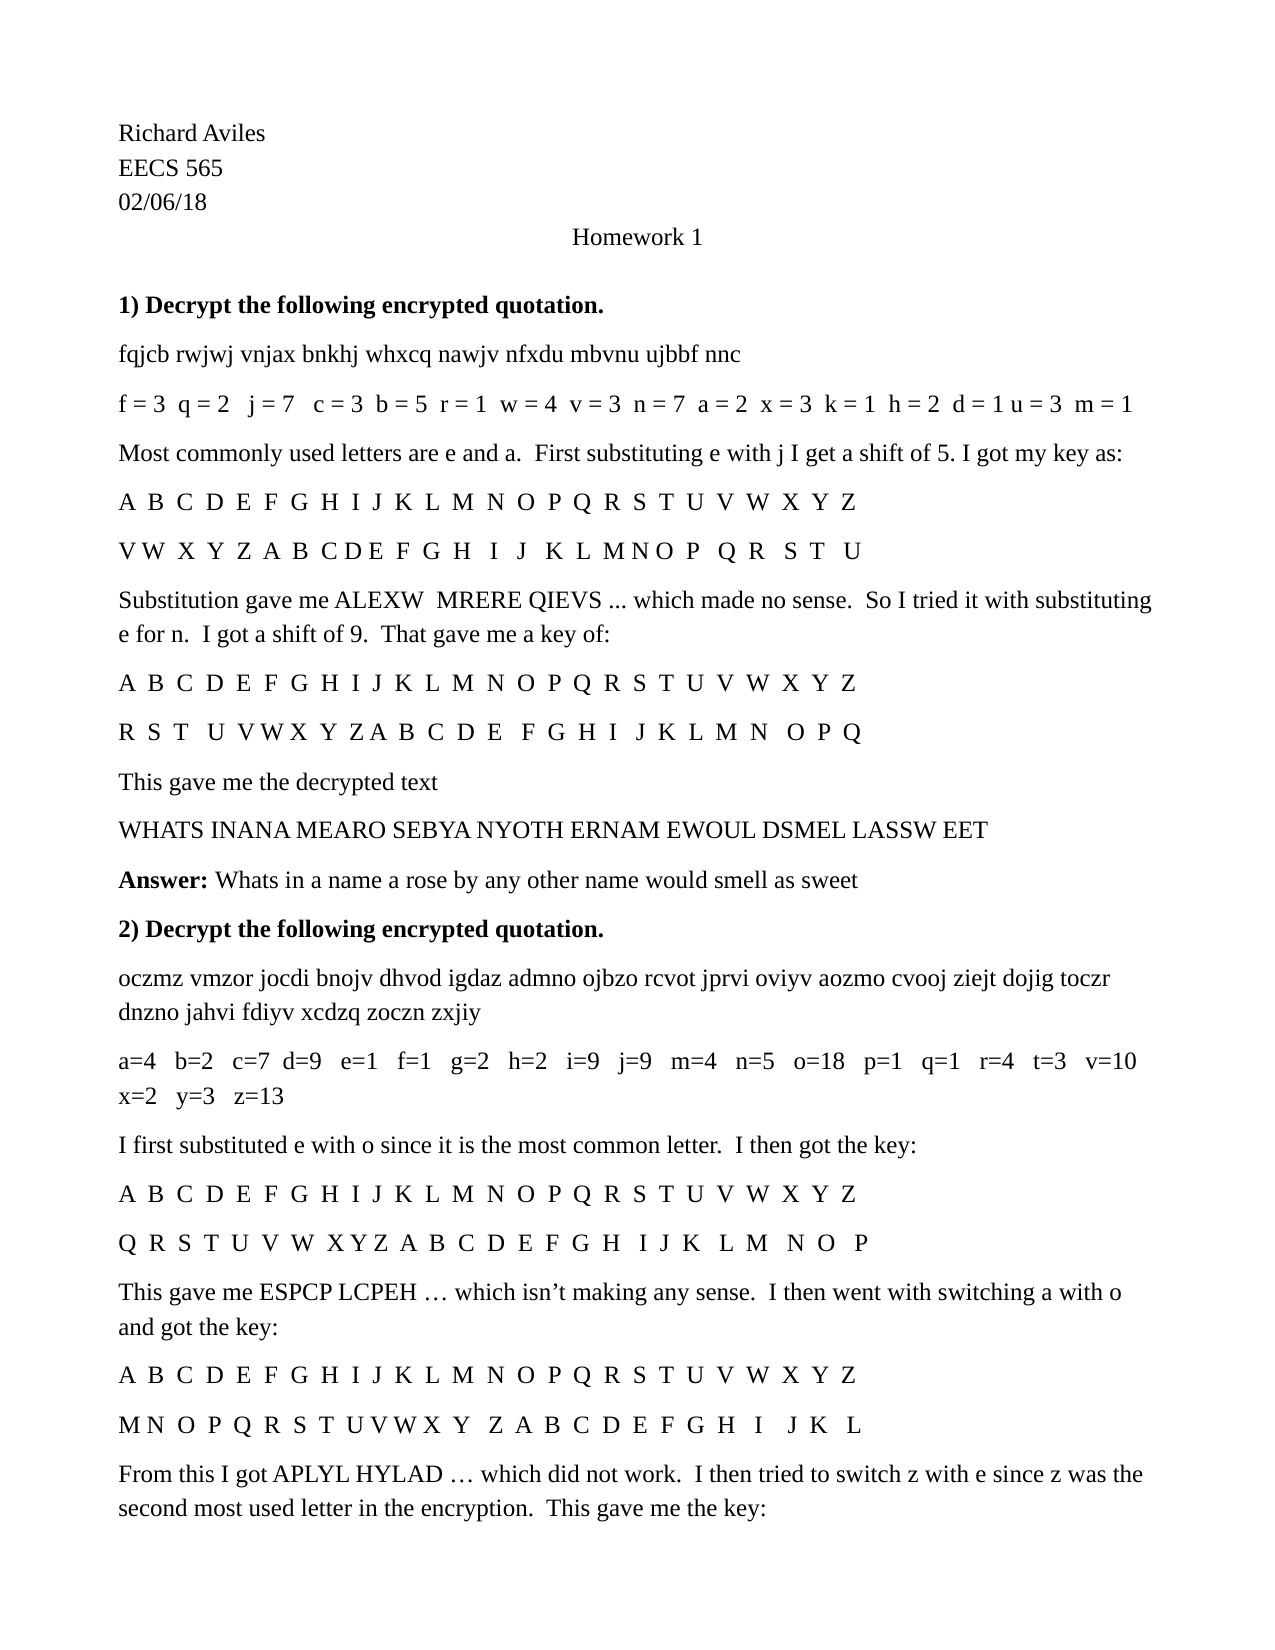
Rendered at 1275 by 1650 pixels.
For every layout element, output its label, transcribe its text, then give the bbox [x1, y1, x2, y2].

text I first substituted e with o since it is the most common letter. I then got the key: [118, 1130, 1157, 1159]
text 02/06/18 [118, 187, 1157, 216]
text This gave me ESPCP LCPEH … which isn’t making any sense. I then went with switching a with o and got the key: [118, 1277, 1157, 1340]
text M N O P Q R S T U V W X Y Z A B C D E F G H I J K L [118, 1410, 1157, 1438]
text From this I got APLYL HYLAD … which did not work. I then tried to switch z with e since z was the second most used letter in the encryption. This gave me the key: [118, 1459, 1157, 1522]
text 1) Decrypt the following encrypted quotation. [118, 291, 1157, 319]
text This gave me the decrypted text [118, 767, 1157, 795]
text A B C D E F G H I J K L M N O P Q R S T U V W X Y Z [118, 1361, 1157, 1389]
text oczmz vmzor jocdi bnojv dhvod igdaz admno ojbzo rcvot jprvi oviyv aozmo cvooj ziejt dojig toczr dnzno jahvi fdiyv xcdzq zoczn zxjiy [118, 963, 1157, 1026]
text Richard Aviles [118, 118, 1157, 147]
text A B C D E F G H I J K L M N O P Q R S T U V W X Y Z [118, 1179, 1157, 1208]
text R S T U V W X Y Z A B C D E F G H I J K L M N O P Q [118, 717, 1157, 746]
text a=4 b=2 c=7 d=9 e=1 f=1 g=2 h=2 i=9 j=9 m=4 n=5 o=18 p=1 q=1 r=4 t=3 v=10 x=2 y=3 z=13 [118, 1046, 1157, 1109]
text fqjcb rwjwj vnjax bnkhj whxcq nawjv nfxdu mbvnu ujbbf nnc [118, 339, 1157, 368]
text Most commonly used letters are e and a. First substituting e with j I get a shift of 5. I got my key as: [118, 438, 1157, 466]
text Answer: Whats in a name a rose by any other name would smell as sweet [118, 865, 1157, 893]
text Q R S T U V W X Y Z A B C D E F G H I J K L M N O P [118, 1228, 1157, 1257]
text f = 3 q = 2 j = 7 c = 3 b = 5 r = 1 w = 4 v = 3 n = 7 a = 2 x = 3 k = 1 h = 2 d = 1 u = 3 m = 1 [118, 389, 1157, 417]
text WHATS INANA MEARO SEBYA NYOTH ERNAM EWOUL DSMEL LASSW EET [118, 816, 1157, 844]
text V W X Y Z A B C D E F G H I J K L M N O P Q R S T U [118, 536, 1157, 564]
text A B C D E F G H I J K L M N O P Q R S T U V W X Y Z [118, 487, 1157, 516]
text 2) Decrypt the following encrypted quotation. [118, 914, 1157, 942]
text Substitution gave me ALEXW MRERE QIEVS ... which made no sense. So I tried it with substituting e for n. I got a shift of 9. That gave me a key of: [118, 585, 1157, 648]
text EECS 565 [118, 153, 1157, 181]
text A B C D E F G H I J K L M N O P Q R S T U V W X Y Z [118, 668, 1157, 697]
text Homework 1 [118, 222, 1157, 250]
